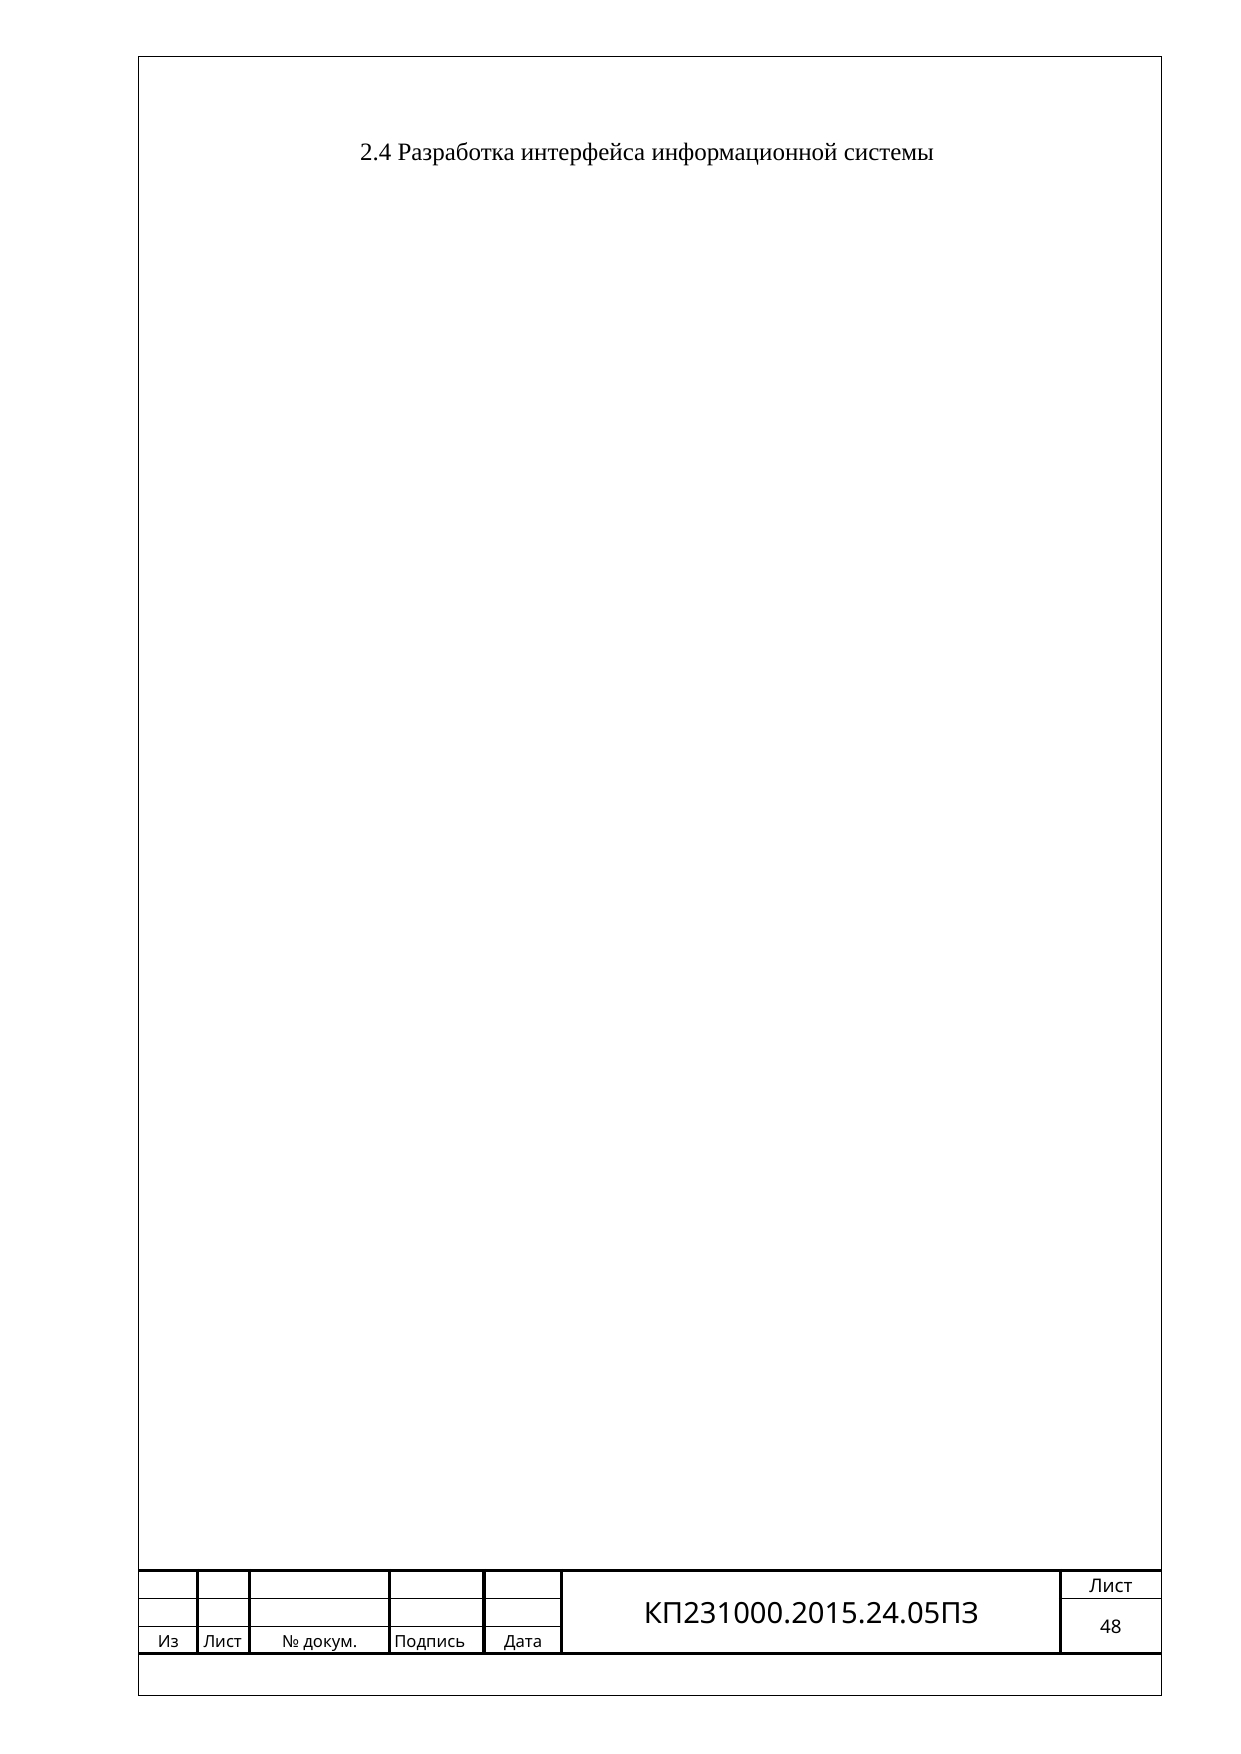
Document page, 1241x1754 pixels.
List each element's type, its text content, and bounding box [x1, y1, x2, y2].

subtitle 2.4 Разработка интерфейса информационной системы [168, 137, 1132, 165]
